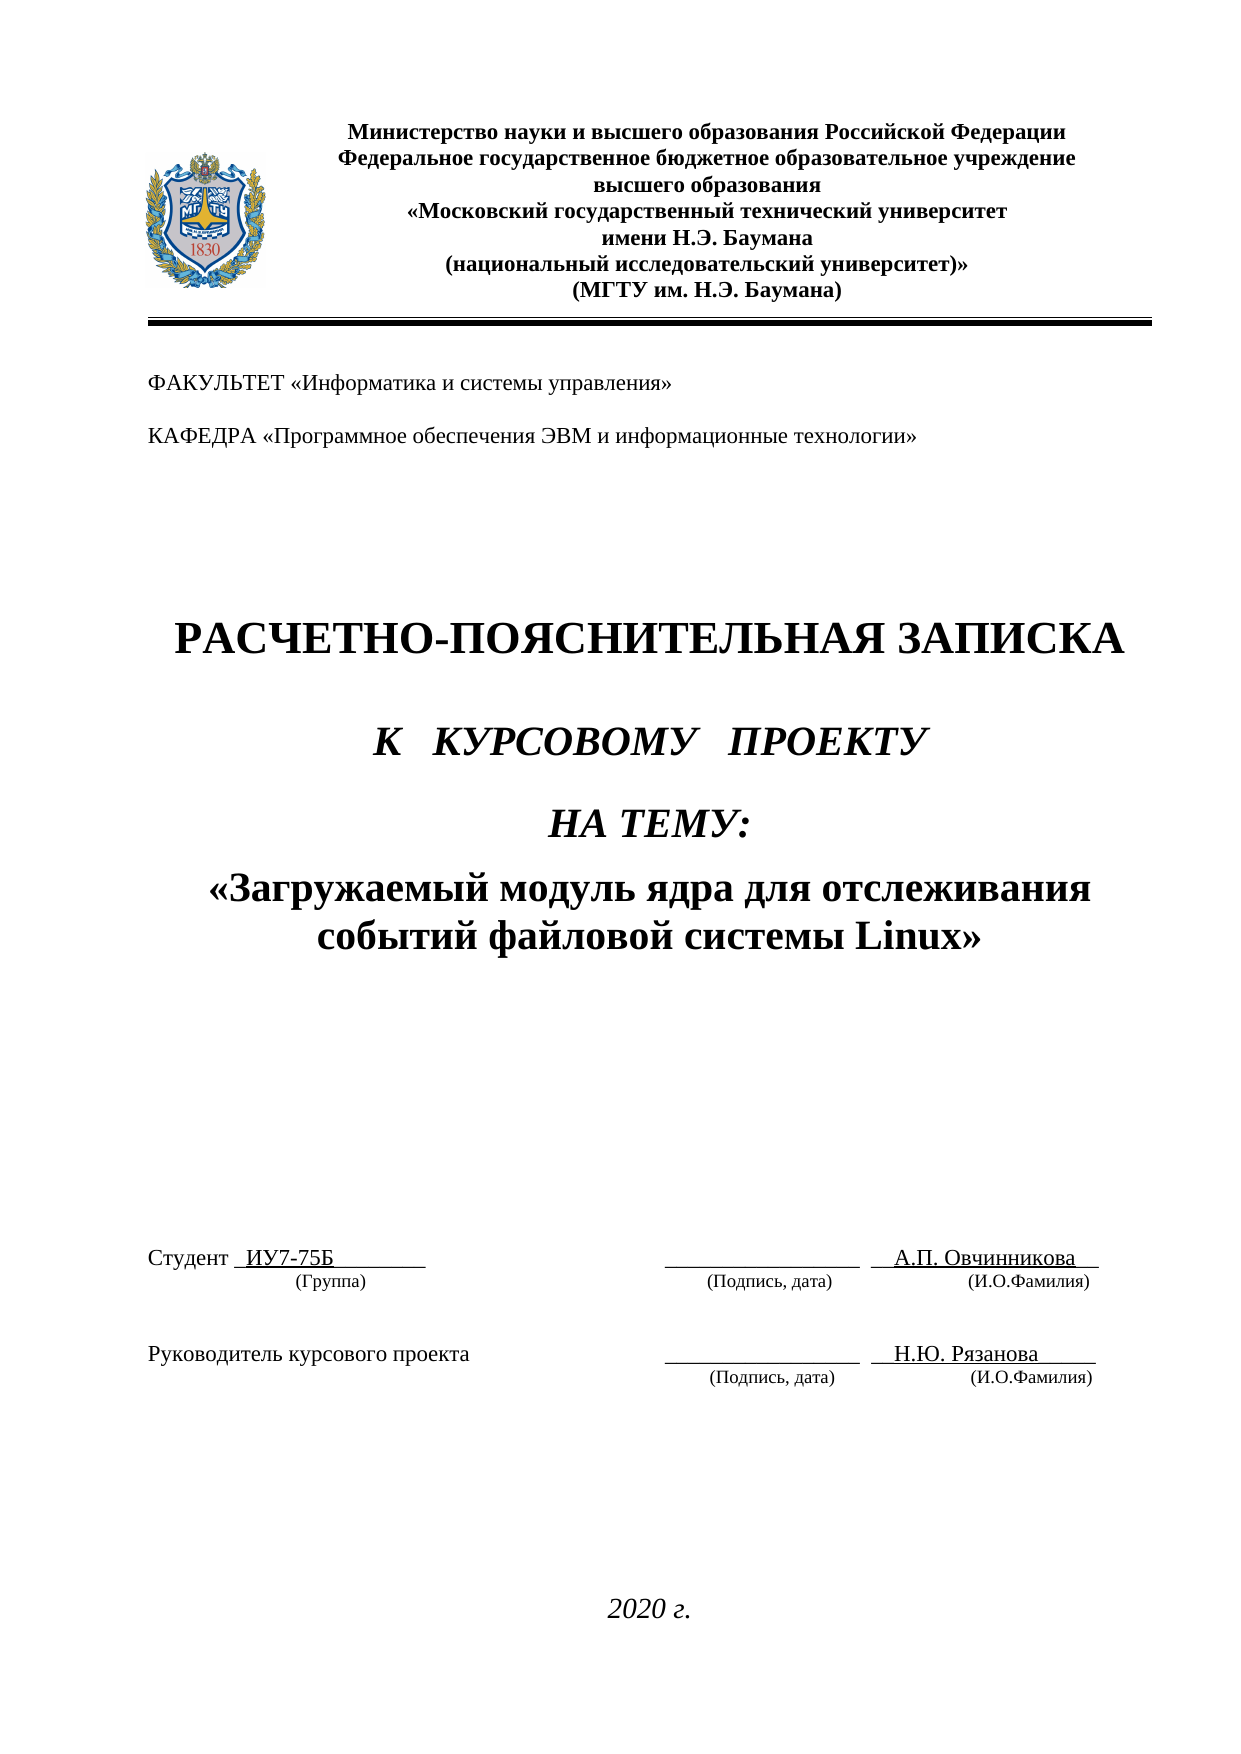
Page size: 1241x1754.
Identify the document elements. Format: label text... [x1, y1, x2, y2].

table_header [136, 118, 281, 303]
text Руководитель курсового проекта _________________ __Н.Ю. Рязанова_____ [148, 1340, 1152, 1366]
text ФАКУЛЬТЕТ «Информатика и системы управления» [148, 369, 1152, 396]
text КАФЕДРА «Программное обеспечения ЭВМ и информационные технологии» [148, 422, 1152, 448]
text РАСЧЕТНО-ПОЯСНИТЕЛЬНАЯ ЗАПИСКА [148, 611, 1152, 664]
text НА ТЕМУ: [148, 798, 1152, 846]
picture [145, 152, 266, 289]
text К КУРСОВОМУ ПРОЕКТУ [148, 717, 1152, 764]
text (Подпись, дата) (И.О.Фамилия) [148, 1366, 1093, 1388]
table_header Министерство науки и высшего образования Российской Федерации Федеральное государственное бюджетное образовательное учреждение высшего образования «Московский государственный технический университет имени Н.Э. Баумана (национальный исследовательский университет)» (МГТУ им. Н.Э. Баумана) [281, 118, 1133, 303]
text (Группа) (Подпись, дата) (И.О.Фамилия) [222, 1270, 1093, 1292]
text Студент _ИУ7-75Б________ _________________ __А.П. Овчинникова__ [148, 1244, 1152, 1270]
text 2020 г. [148, 1592, 1152, 1625]
text «Загружаемый модуль ядра для отслеживания событий файловой системы Linux» [148, 863, 1152, 958]
